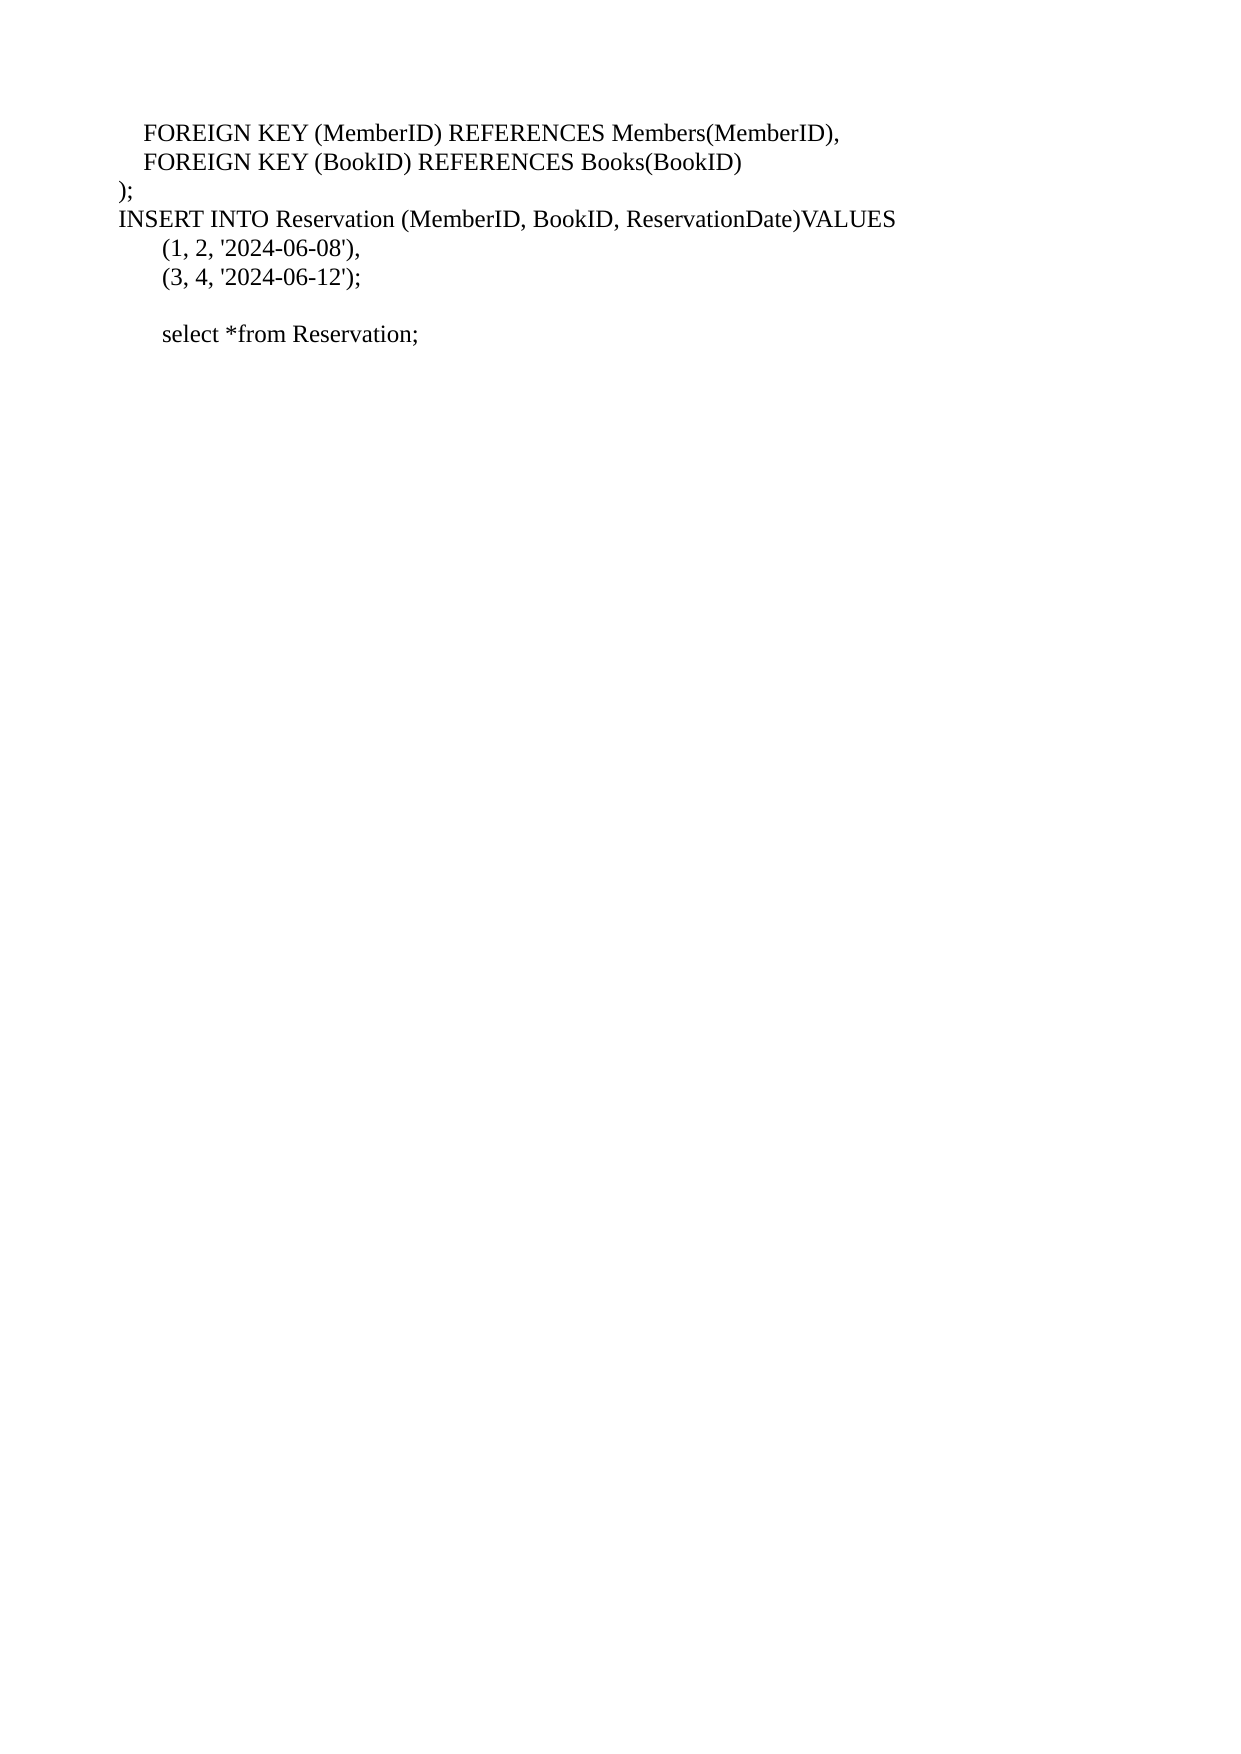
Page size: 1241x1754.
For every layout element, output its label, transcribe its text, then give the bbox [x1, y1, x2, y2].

text FOREIGN KEY (MemberID) REFERENCES Members(MemberID), [118, 118, 1122, 147]
text select *from Reservation; [118, 319, 1122, 348]
text (3, 4, '2024-06-12'); [118, 262, 1122, 291]
text ); [118, 176, 1122, 204]
text (1, 2, '2024-06-08'), [118, 233, 1122, 262]
text INSERT INTO Reservation (MemberID, BookID, ReservationDate)VALUES [118, 204, 1122, 233]
text FOREIGN KEY (BookID) REFERENCES Books(BookID) [118, 147, 1122, 176]
